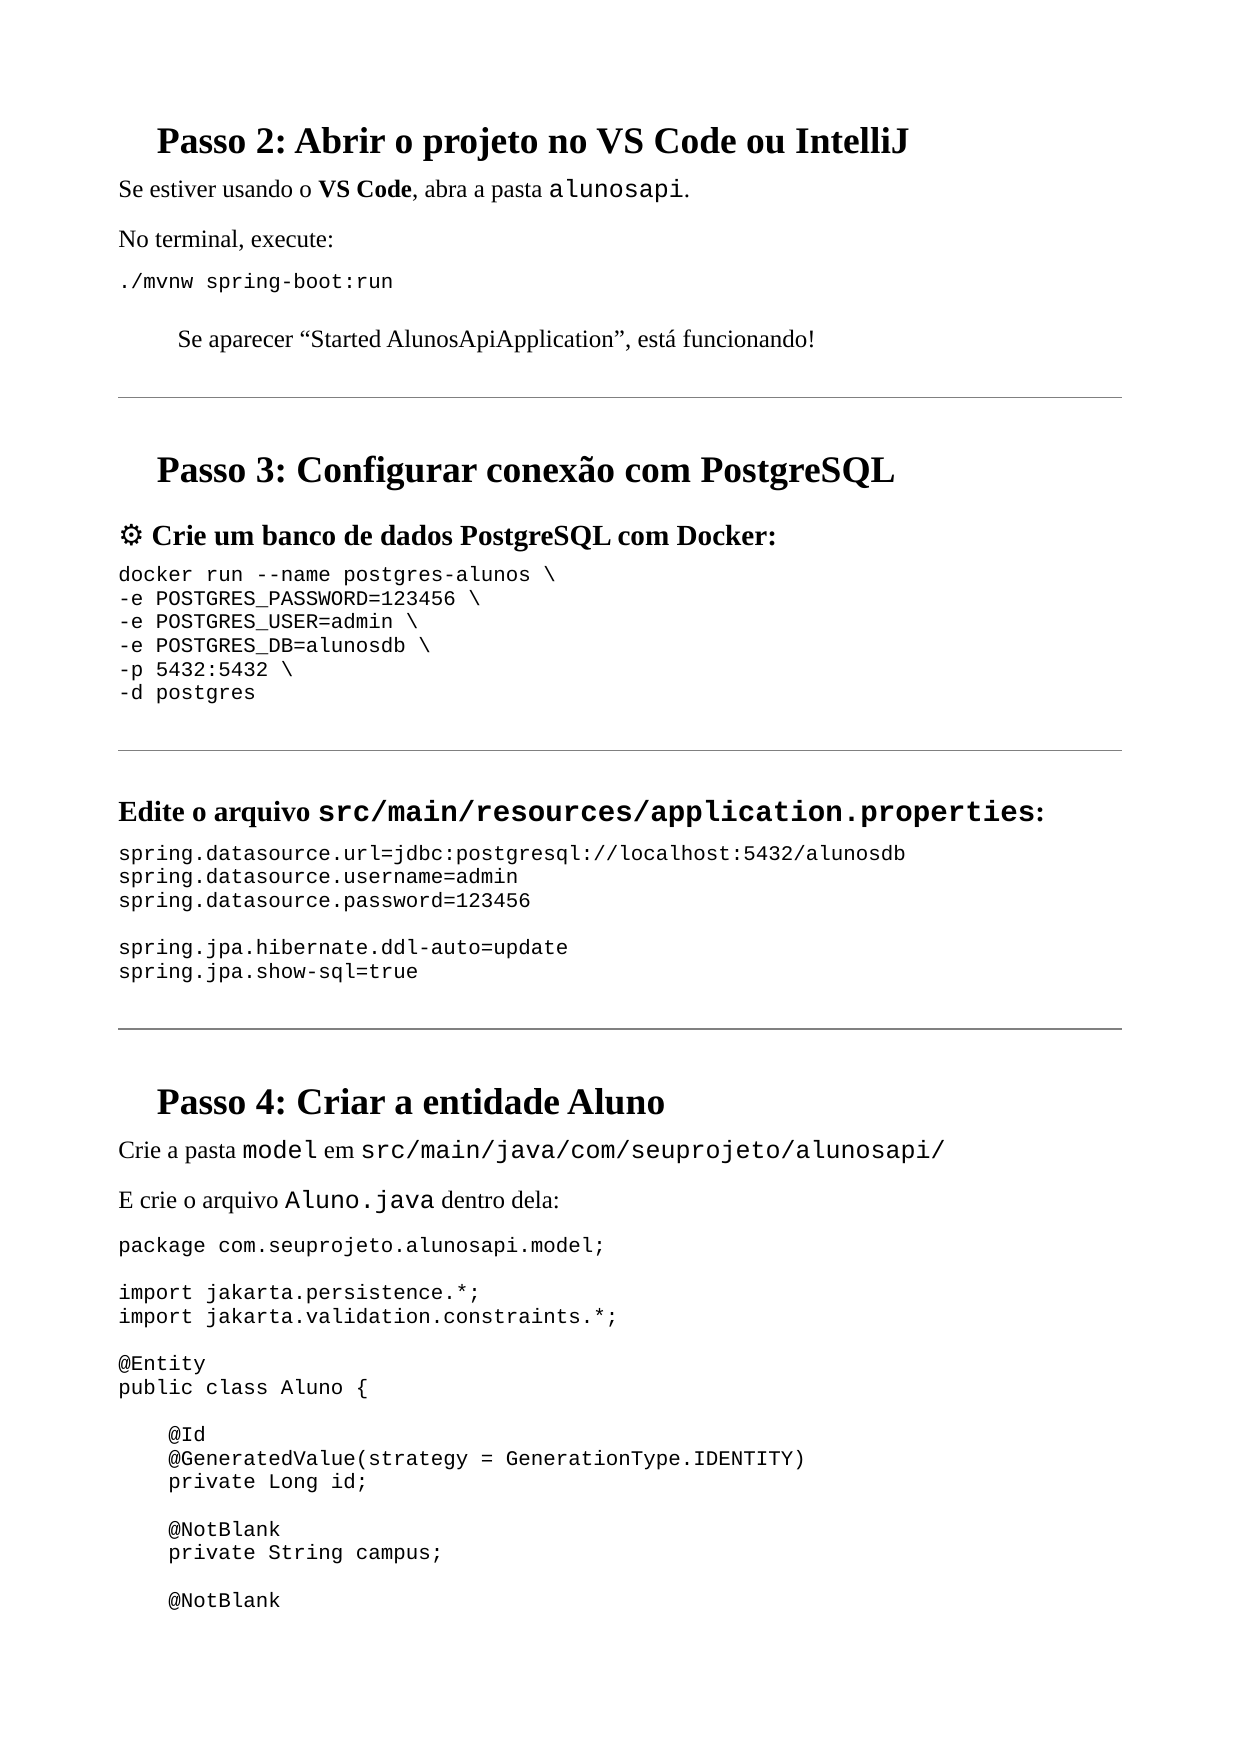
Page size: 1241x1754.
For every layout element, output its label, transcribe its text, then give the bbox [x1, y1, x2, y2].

text @NotBlank [118, 1519, 1122, 1542]
text @Id [118, 1424, 1122, 1448]
text ./mvnw spring-boot:run [118, 271, 1122, 295]
text spring.datasource.url=jdbc:postgresql://localhost:5432/alunosdb [118, 843, 1122, 866]
text spring.datasource.password=123456 [118, 890, 1122, 914]
subtitle ✅ Passo 2: Abrir o projeto no VS Code ou IntelliJ [118, 118, 1122, 161]
text -e POSTGRES_PASSWORD=123456 \ [118, 588, 1122, 611]
text -e POSTGRES_USER=admin \ [118, 611, 1122, 635]
text Se estiver usando o VS Code, abra a pasta alunosapi. [118, 174, 1122, 204]
text @NotBlank [118, 1589, 1122, 1613]
text -p 5432:5432 \ [118, 659, 1122, 682]
subtitle ⚙️ Crie um banco de dados PostgreSQL com Docker: [118, 518, 1122, 552]
text E crie o arquivo Aluno.java dentro dela: [118, 1185, 1122, 1216]
text private Long id; [118, 1471, 1122, 1495]
text -d postgres [118, 682, 1122, 706]
text @Entity [118, 1353, 1122, 1377]
subtitle ✅ Passo 3: Configurar conexão com PostgreSQL [118, 448, 1122, 491]
text package com.seuprojeto.alunosapi.model; [118, 1235, 1122, 1258]
text private String campus; [118, 1542, 1122, 1566]
text docker run --name postgres-alunos \ [118, 564, 1122, 588]
text Crie a pasta model em src/main/java/com/seuprojeto/alunosapi/ [118, 1135, 1122, 1166]
text @GeneratedValue(strategy = GenerationType.IDENTITY) [118, 1448, 1122, 1471]
text Se aparecer “Started AlunosApiApplication”, está funcionando! [177, 324, 1063, 353]
text No terminal, execute: [118, 224, 1122, 252]
subtitle Edite o arquivo src/main/resources/application.properties: [118, 794, 1122, 830]
text spring.jpa.show-sql=true [118, 961, 1122, 985]
text import jakarta.validation.constraints.*; [118, 1306, 1122, 1329]
subtitle ✅ Passo 4: Criar a entidade Aluno [118, 1079, 1122, 1122]
text -e POSTGRES_DB=alunosdb \ [118, 635, 1122, 659]
text import jakarta.persistence.*; [118, 1282, 1122, 1306]
text spring.jpa.hibernate.ddl-auto=update [118, 937, 1122, 961]
text public class Aluno { [118, 1377, 1122, 1400]
text spring.datasource.username=admin [118, 866, 1122, 890]
